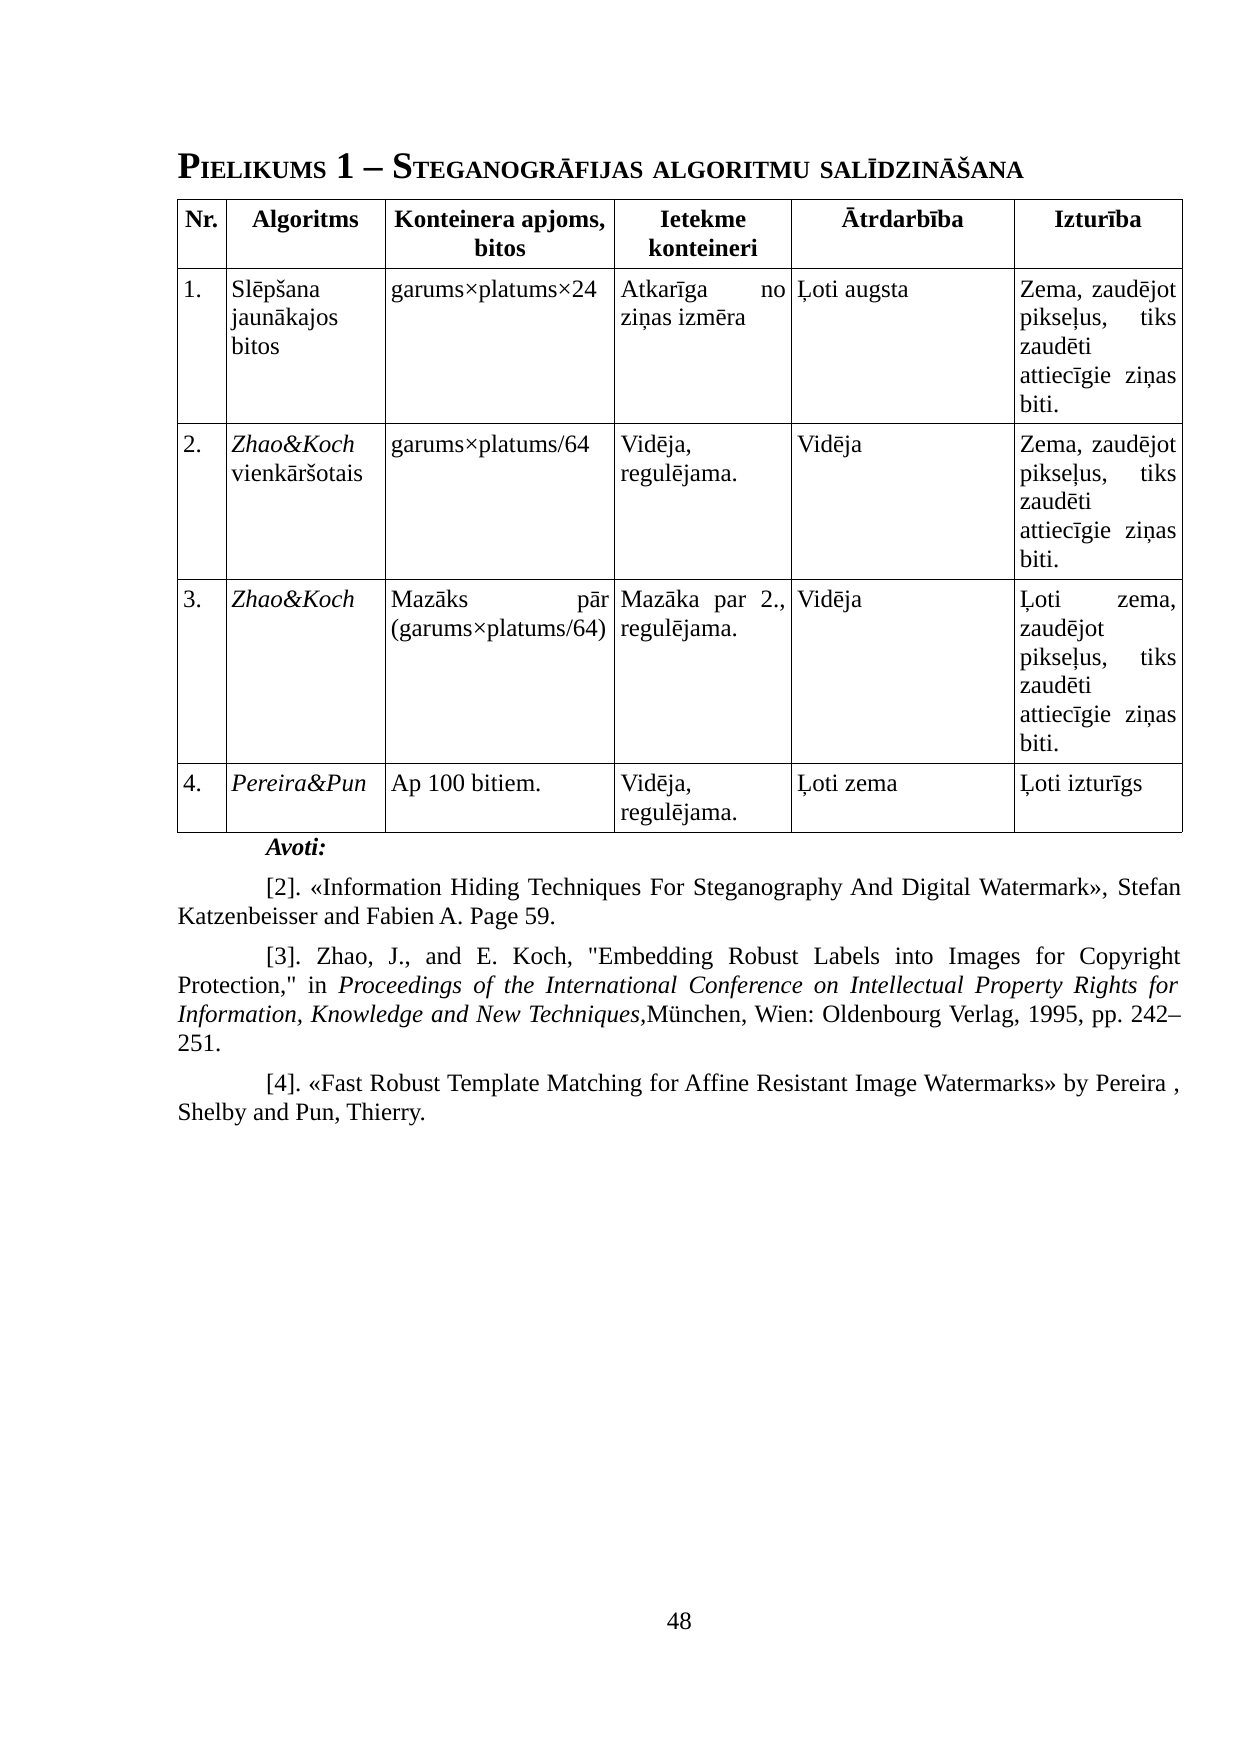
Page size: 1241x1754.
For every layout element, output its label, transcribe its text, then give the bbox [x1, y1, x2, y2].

text Avoti: [177, 833, 1181, 860]
table_cell Ļoti augsta [792, 269, 1014, 423]
table_header Izturība [1015, 200, 1182, 268]
table_cell Zema, zaudējot pikseļus, tiks zaudēti attiecīgie ziņas biti. [1015, 269, 1182, 423]
table_cell garums×platums×24 [386, 269, 614, 423]
table_header Algoritms [227, 200, 385, 268]
table_cell Pereira&Pun [227, 764, 385, 832]
table_header Ietekme konteineri [615, 200, 791, 268]
table_cell Ap 100 bitiem. [386, 764, 614, 832]
text [3]. Zhao, J., and E. Koch, "Embedding Robust Labels into Images for Copyright Protection," in Proceedings of the International Conference on Intellectual Property Rights for Information, Knowledge and New Techniques,München, Wien: Oldenbourg Verlag, 1995, pp. 242–251. [177, 941, 1181, 1056]
table_cell garums×platums/64 [386, 424, 614, 578]
table_cell 2. [178, 424, 226, 578]
table_cell Vidēja [792, 424, 1014, 578]
table_cell Vidēja, regulējama. [615, 764, 791, 832]
table_header Konteinera apjoms, bitos [386, 200, 614, 268]
table_cell 1. [178, 269, 226, 423]
subtitle Pielikums 1 – Steganogrāfijas algoritmu salīdzināšana [177, 143, 1181, 186]
table_cell Ļoti izturīgs [1015, 764, 1182, 832]
table_cell Slēpšana jaunākajos bitos [227, 269, 385, 423]
table_cell Mazāks pār (garums×platums/64) [386, 580, 614, 762]
table_cell Zhao&Koch vienkāršotais [227, 424, 385, 578]
table_cell 4. [178, 764, 226, 832]
table_cell Vidēja [792, 580, 1014, 762]
table_cell Ļoti zema [792, 764, 1014, 832]
table_cell Mazāka par 2., regulējama. [615, 580, 791, 762]
text [4]. «Fast Robust Template Matching for Affine Resistant Image Watermarks» by Pereira , Shelby and Pun, Thierry. [177, 1068, 1181, 1126]
table_header Nr. [178, 200, 226, 268]
table_header Ātrdarbība [792, 200, 1014, 268]
table_cell Atkarīga no ziņas izmēra [615, 269, 791, 423]
table_cell Zhao&Koch [227, 580, 385, 762]
table_cell Zema, zaudējot pikseļus, tiks zaudēti attiecīgie ziņas biti. [1015, 424, 1182, 578]
table_cell Vidēja, regulējama. [615, 424, 791, 578]
table_cell Ļoti zema, zaudējot pikseļus, tiks zaudēti attiecīgie ziņas biti. [1015, 580, 1182, 762]
text [2]. «Information Hiding Techniques For Steganography And Digital Watermark», Stefan Katzenbeisser and Fabien A. Page 59. [177, 872, 1181, 930]
table_cell 3. [178, 580, 226, 762]
